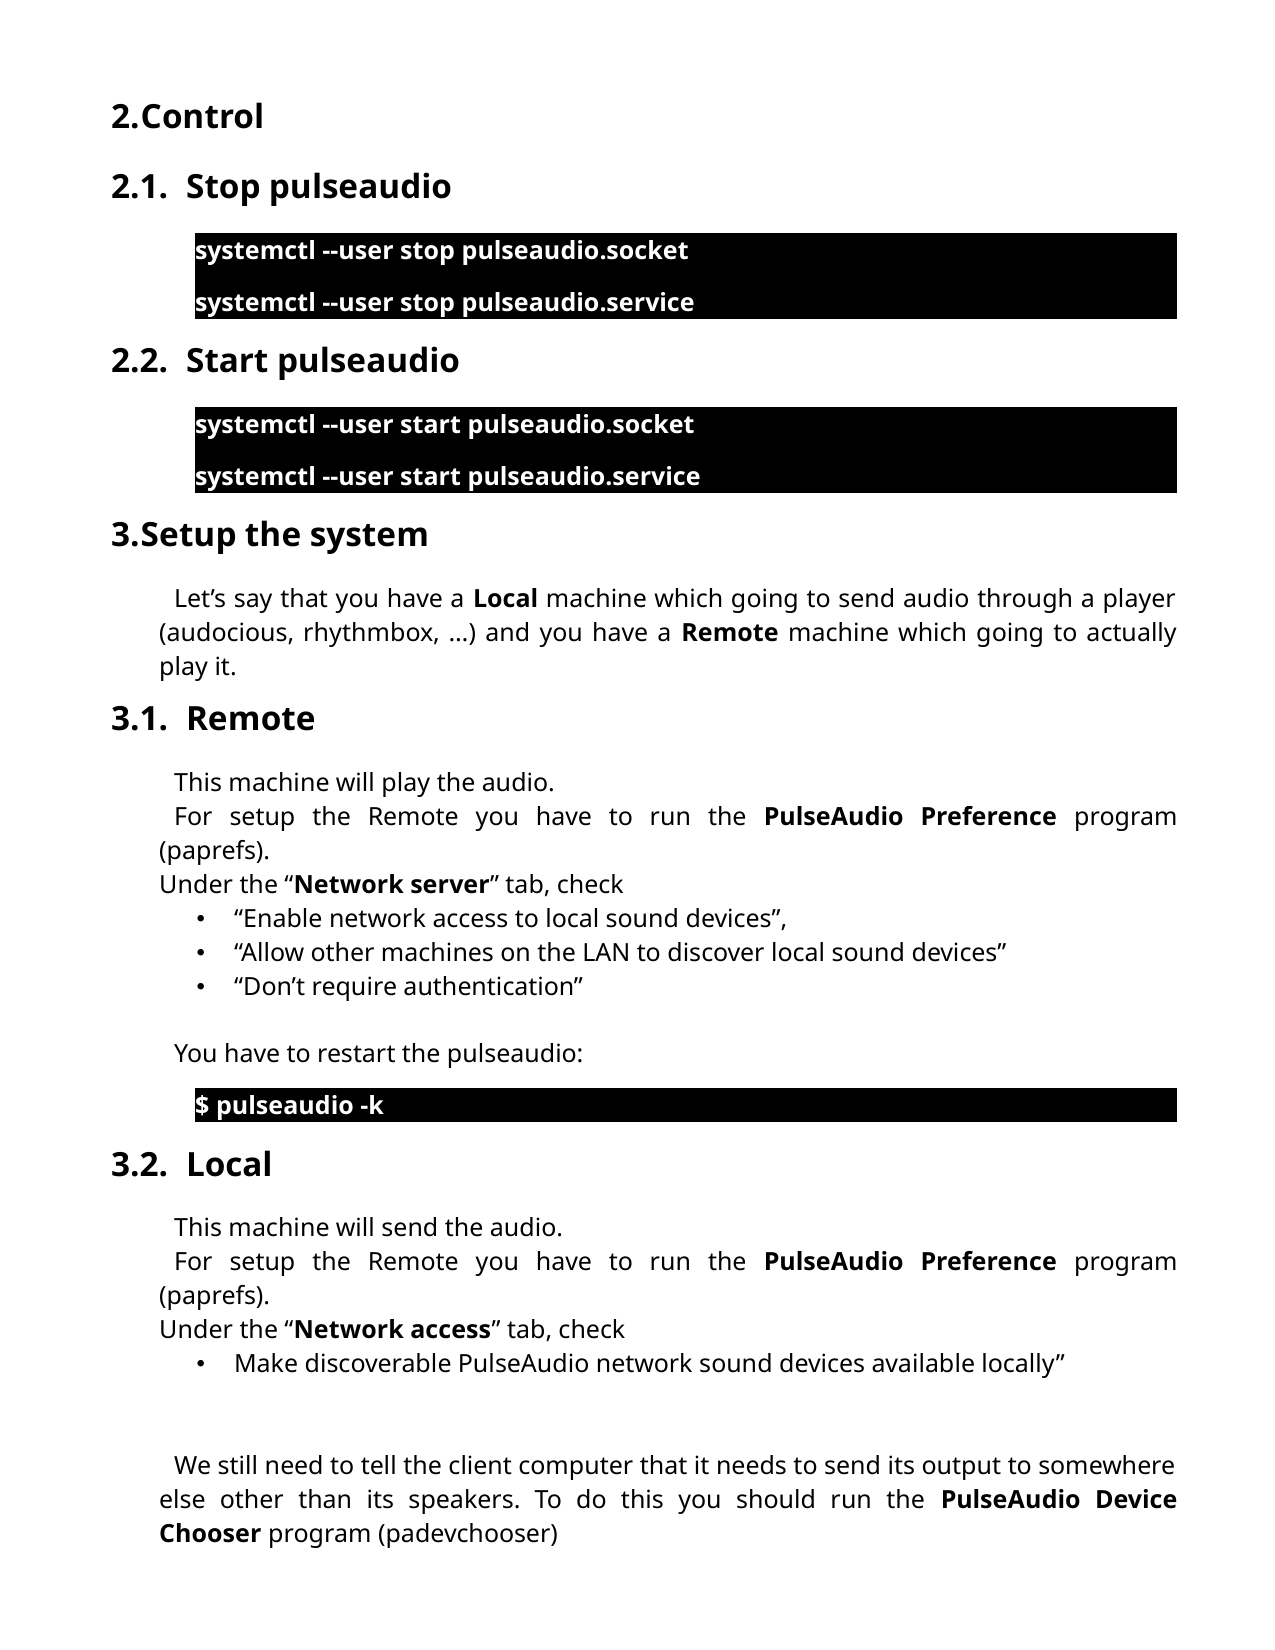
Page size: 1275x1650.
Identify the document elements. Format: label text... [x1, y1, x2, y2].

text Let’s say that you have a Local machine which going to send audio through a player (audocious, rhythmbox, …) and you have a Remote machine which going to actually play it. [159, 581, 1177, 683]
text This machine will play the audio. [159, 765, 1177, 799]
subtitle Start pulseaudio [111, 337, 1177, 383]
text We still need to tell the client computer that it needs to send its output to somewhere else other than its speakers. To do this you should run the PulseAudio Device Chooser program (padevchooser) [159, 1448, 1177, 1550]
list Make discoverable PulseAudio network sound devices available locally” [196, 1346, 1177, 1380]
subtitle Remote [111, 695, 1177, 741]
subtitle Control [111, 93, 1177, 139]
list “Don’t require authentication” [196, 968, 1177, 1002]
list “Enable network access to local sound devices”, [196, 901, 1177, 934]
subtitle Local [111, 1140, 1177, 1186]
text You have to restart the pulseaudio: [159, 1036, 1177, 1070]
text This machine will send the audio. [159, 1210, 1177, 1244]
text systemctl --user start pulseaudio.service [195, 459, 1177, 493]
text systemctl --user start pulseaudio.socket [195, 407, 1177, 441]
text $ pulseaudio -k [195, 1088, 1177, 1122]
text For setup the Remote you have to run the PulseAudio Preference program (paprefs). Under the “Network access” tab, check [159, 1244, 1177, 1346]
subtitle Setup the system [111, 511, 1177, 557]
list “Allow other machines on the LAN to discover local sound devices” [196, 934, 1177, 968]
subtitle Stop pulseaudio [111, 163, 1177, 209]
text For setup the Remote you have to run the PulseAudio Preference program (paprefs). Under the “Network server” tab, check [159, 799, 1177, 901]
text systemctl --user stop pulseaudio.service [195, 285, 1177, 319]
text systemctl --user stop pulseaudio.socket [195, 233, 1177, 267]
